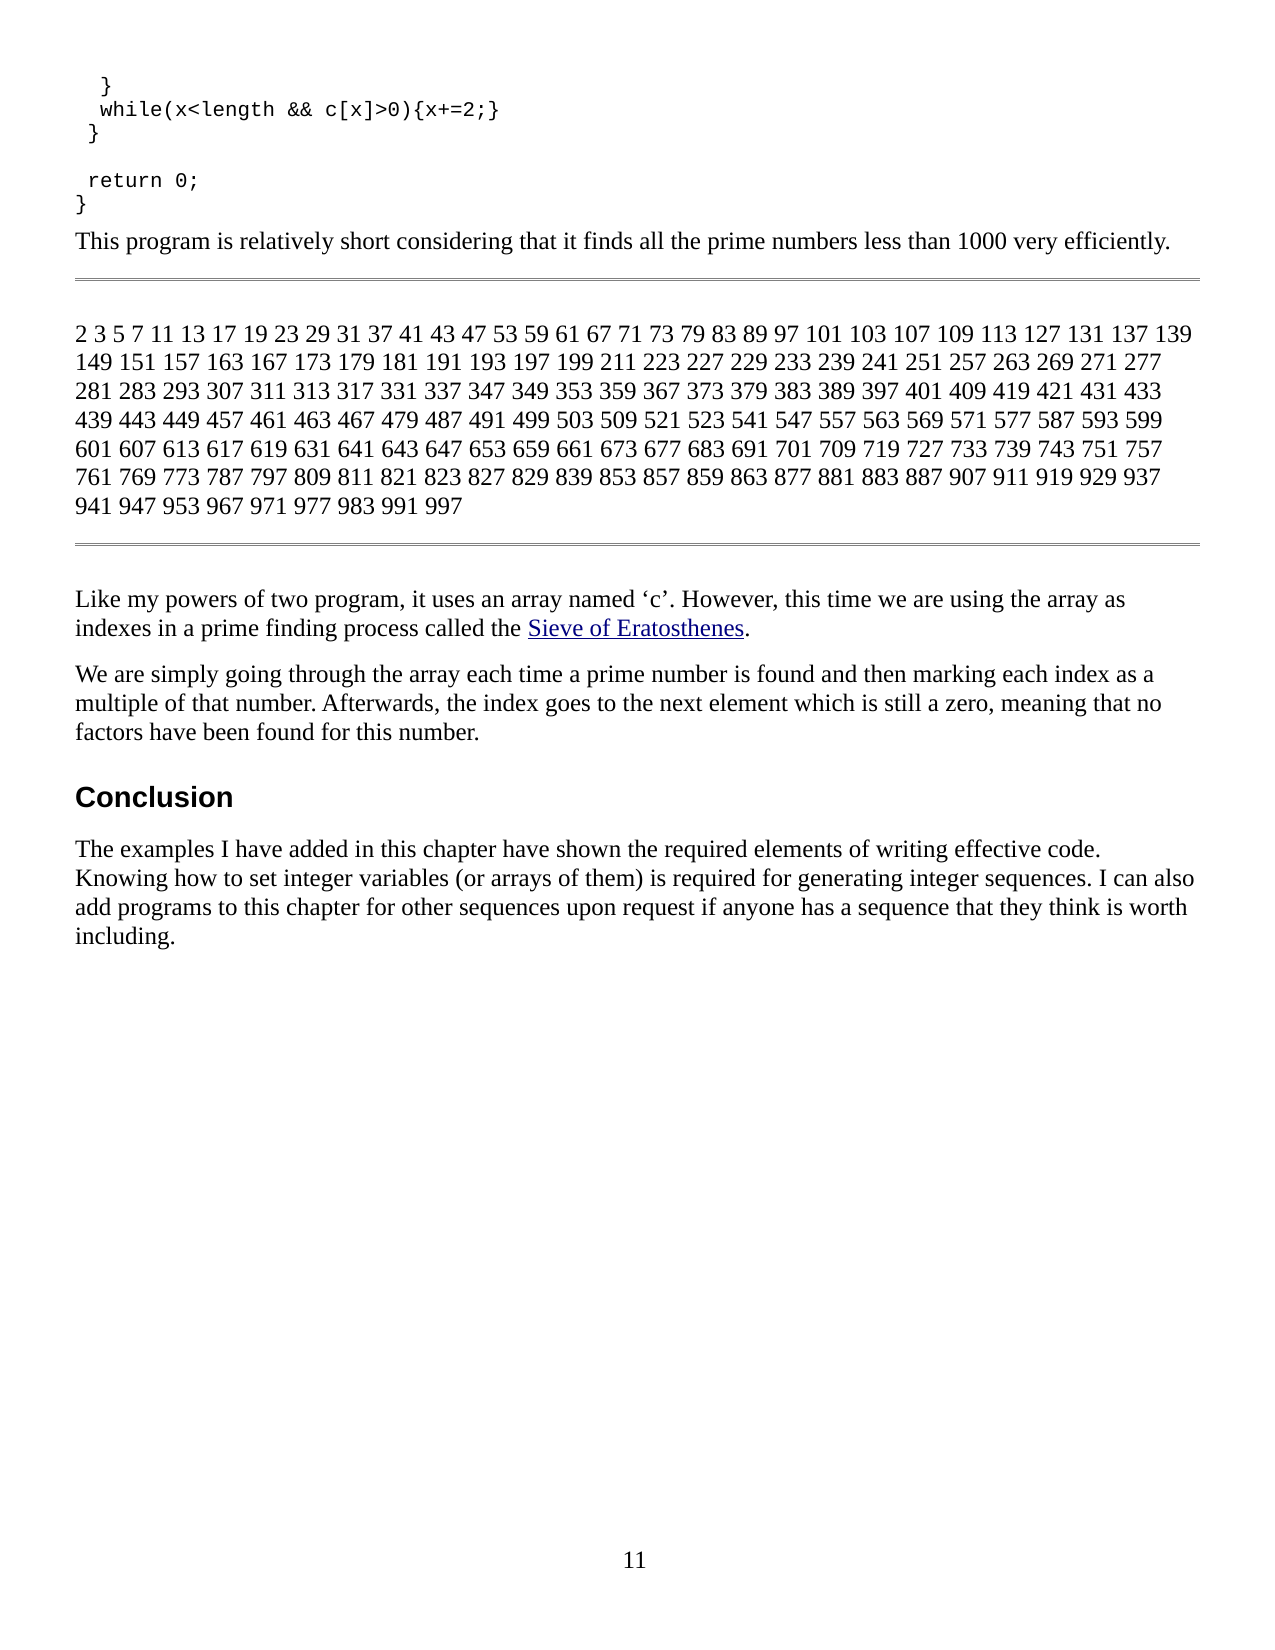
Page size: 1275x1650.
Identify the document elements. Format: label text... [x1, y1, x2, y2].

text } [75, 75, 1200, 99]
text This program is relatively short considering that it finds all the prime numbers less than 1000 very efficiently. [75, 226, 1200, 254]
text return 0; [75, 169, 1200, 193]
text Like my powers of two program, it uses an array named ‘c’. However, this time we are using the array as indexes in a prime finding process called the Sieve of Eratosthenes. [75, 584, 1200, 641]
text } [75, 193, 1200, 217]
text } [75, 122, 1200, 146]
subtitle Conclusion [75, 779, 1200, 813]
text We are simply going through the array each time a prime number is found and then marking each index as a multiple of that number. Afterwards, the index goes to the next element which is still a zero, meaning that no factors have been found for this number. [75, 659, 1200, 746]
text The examples I have added in this chapter have shown the required elements of writing effective code. Knowing how to set integer variables (or arrays of them) is required for generating integer sequences. I can also add programs to this chapter for other sequences upon request if anyone has a sequence that they think is worth including. [75, 834, 1200, 949]
text while(x<length && c[x]>0){x+=2;} [75, 99, 1200, 122]
text 2 3 5 7 11 13 17 19 23 29 31 37 41 43 47 53 59 61 67 71 73 79 83 89 97 101 103 107 109 113 127 131 137 139 149 151 157 163 167 173 179 181 191 193 197 199 211 223 227 229 233 239 241 251 257 263 269 271 277 281 283 293 307 311 313 317 331 337 347 349 353 359 367 373 379 383 389 397 401 409 419 421 431 433 439 443 449 457 461 463 467 479 487 491 499 503 509 521 523 541 547 557 563 569 571 577 587 593 599 601 607 613 617 619 631 641 643 647 653 659 661 673 677 683 691 701 709 719 727 733 739 743 751 757 761 769 773 787 797 809 811 821 823 827 829 839 853 857 859 863 877 881 883 887 907 911 919 929 937 941 947 953 967 971 977 983 991 997 [75, 319, 1200, 520]
